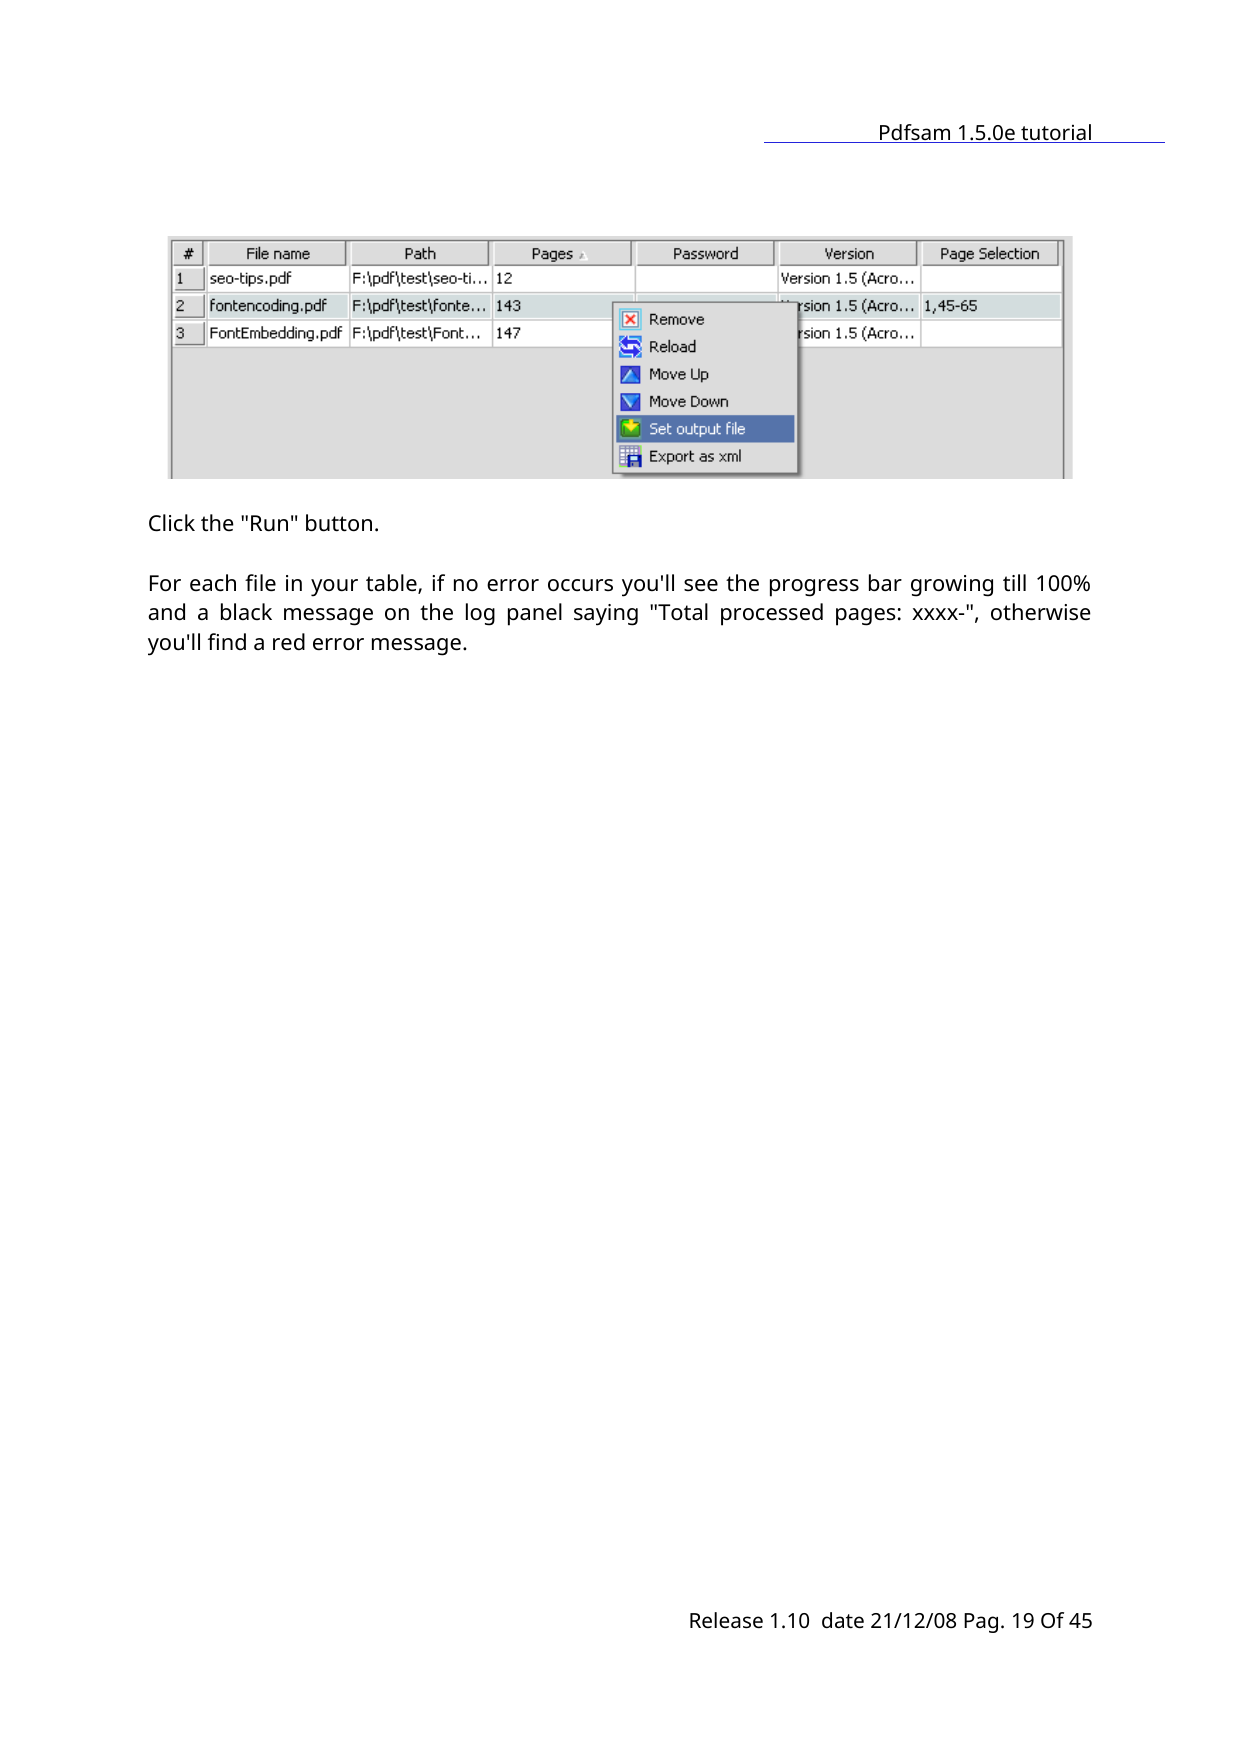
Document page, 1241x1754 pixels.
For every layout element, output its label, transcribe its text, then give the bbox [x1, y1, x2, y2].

text Click the "Run" button. [148, 508, 1093, 538]
text For each file in your table, if no error occurs you'll see the progress bar growing till 100% and a black message on the log panel saying "Total processed pages: xxxx-", otherwise you'll find a red error message. [148, 568, 1093, 657]
